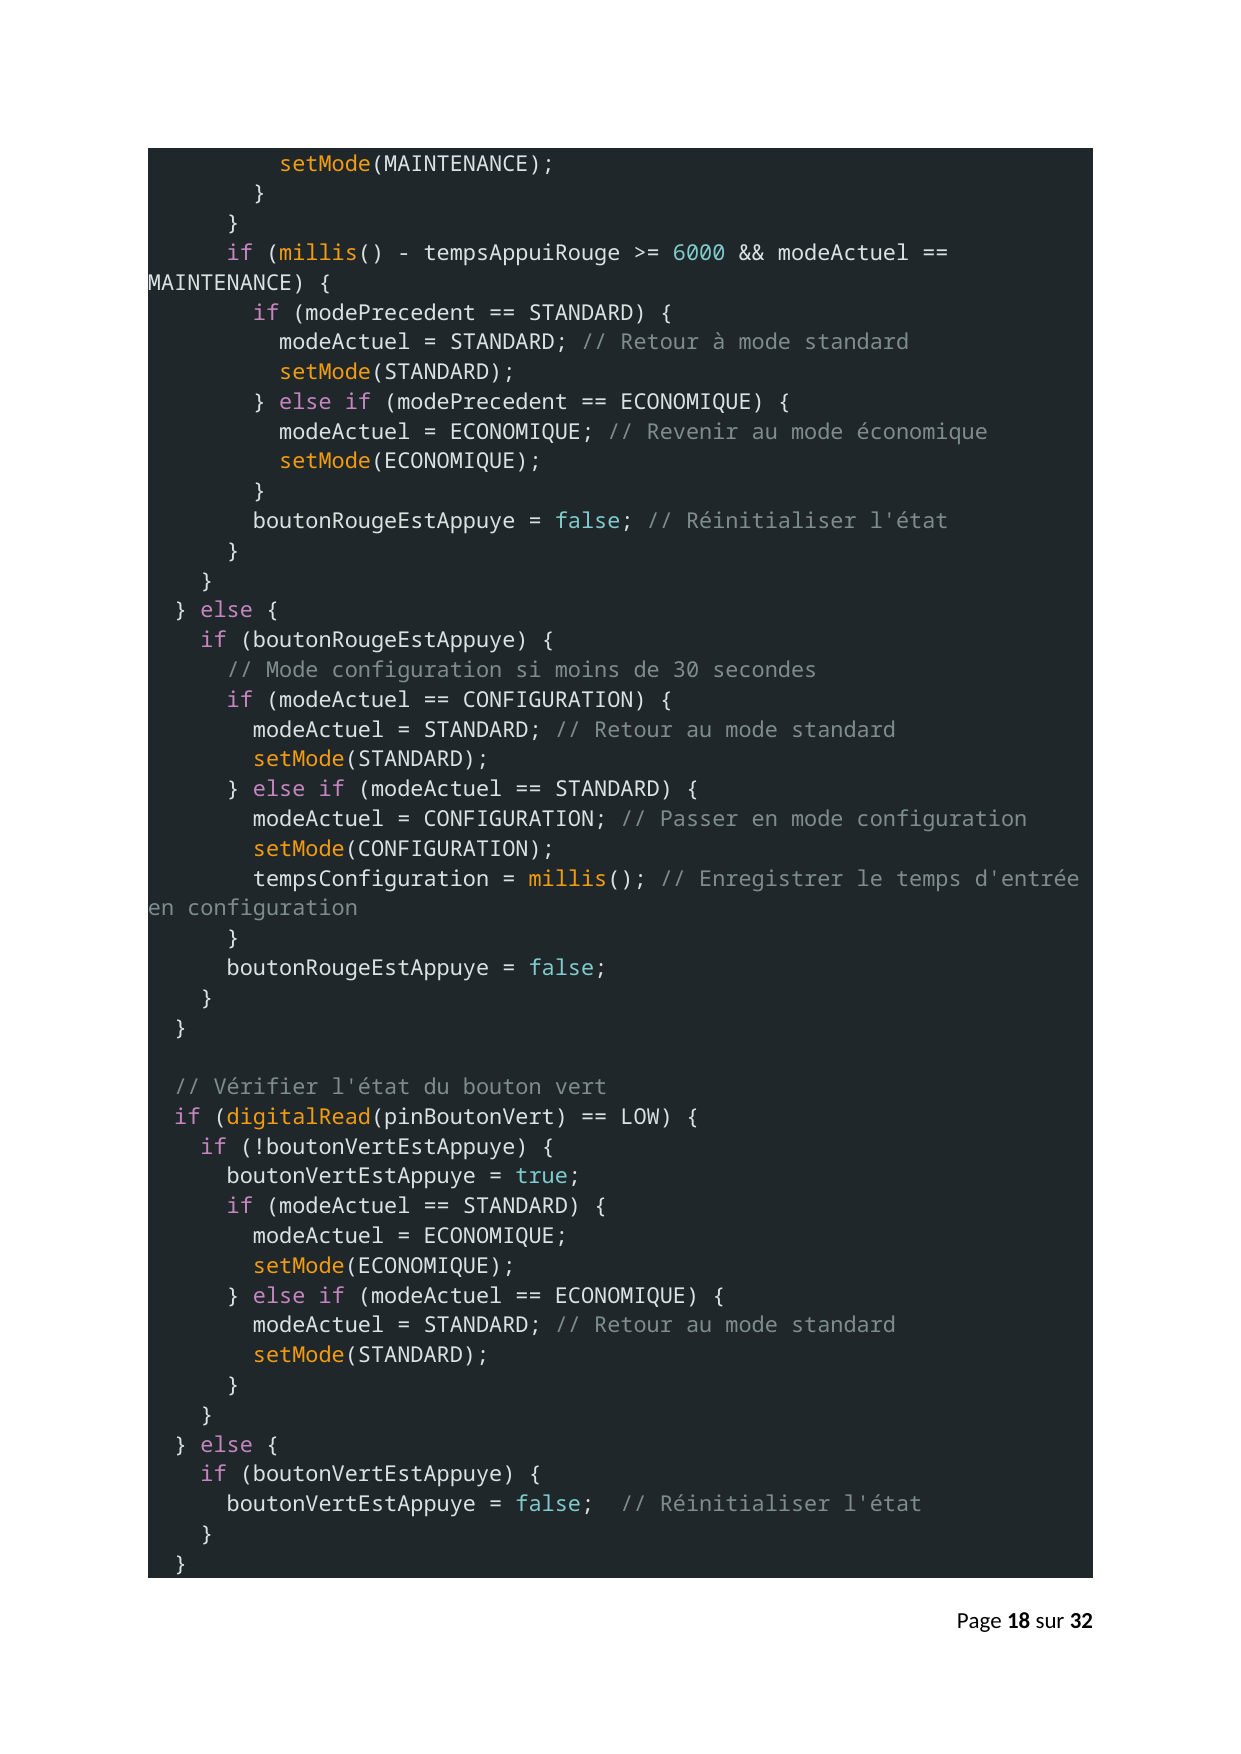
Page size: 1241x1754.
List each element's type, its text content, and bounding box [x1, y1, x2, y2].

text setMode(STANDARD); [148, 743, 1093, 773]
text modeActuel = CONFIGURATION; // Passer en mode configuration [148, 803, 1093, 833]
text } [148, 475, 1093, 505]
text } [148, 177, 1093, 207]
text setMode(ECONOMIQUE); [148, 1250, 1093, 1280]
text boutonVertEstAppuye = false; // Réinitialiser l'état [148, 1488, 1093, 1518]
text } [148, 535, 1093, 565]
text tempsConfiguration = millis(); // Enregistrer le temps d'entrée en configuration [148, 863, 1093, 922]
text } [148, 1518, 1093, 1548]
text if (!boutonVertEstAppuye) { [148, 1131, 1093, 1161]
text } else { [148, 1429, 1093, 1458]
text if (modePrecedent == STANDARD) { [148, 297, 1093, 326]
text } [148, 982, 1093, 1012]
text if (boutonRougeEstAppuye) { [148, 624, 1093, 654]
text } else if (modePrecedent == ECONOMIQUE) { [148, 386, 1093, 416]
text // Mode configuration si moins de 30 secondes [148, 654, 1093, 684]
text } [148, 1548, 1093, 1578]
text boutonRougeEstAppuye = false; [148, 952, 1093, 982]
text // Vérifier l'état du bouton vert [148, 1071, 1093, 1101]
text } [148, 1369, 1093, 1399]
text } [148, 565, 1093, 594]
text if (digitalRead(pinBoutonVert) == LOW) { [148, 1101, 1093, 1131]
text setMode(CONFIGURATION); [148, 833, 1093, 863]
text setMode(STANDARD); [148, 356, 1093, 386]
text } [148, 1399, 1093, 1429]
text modeActuel = STANDARD; // Retour à mode standard [148, 326, 1093, 356]
text if (modeActuel == STANDARD) { [148, 1190, 1093, 1220]
text modeActuel = STANDARD; // Retour au mode standard [148, 1309, 1093, 1339]
text setMode(ECONOMIQUE); [148, 446, 1093, 475]
text modeActuel = ECONOMIQUE; [148, 1220, 1093, 1250]
text boutonRougeEstAppuye = false; // Réinitialiser l'état [148, 505, 1093, 535]
text } else if (modeActuel == ECONOMIQUE) { [148, 1280, 1093, 1309]
text boutonVertEstAppuye = true; [148, 1161, 1093, 1190]
text } else { [148, 594, 1093, 624]
text } [148, 922, 1093, 952]
text setMode(STANDARD); [148, 1339, 1093, 1369]
text } else if (modeActuel == STANDARD) { [148, 773, 1093, 803]
text if (millis() - tempsAppuiRouge >= 6000 && modeActuel == MAINTENANCE) { [148, 237, 1093, 297]
text setMode(MAINTENANCE); [148, 148, 1093, 177]
text modeActuel = STANDARD; // Retour au mode standard [148, 714, 1093, 743]
text } [148, 207, 1093, 237]
text modeActuel = ECONOMIQUE; // Revenir au mode économique [148, 416, 1093, 446]
text if (boutonVertEstAppuye) { [148, 1458, 1093, 1488]
text if (modeActuel == CONFIGURATION) { [148, 684, 1093, 714]
text } [148, 1012, 1093, 1041]
